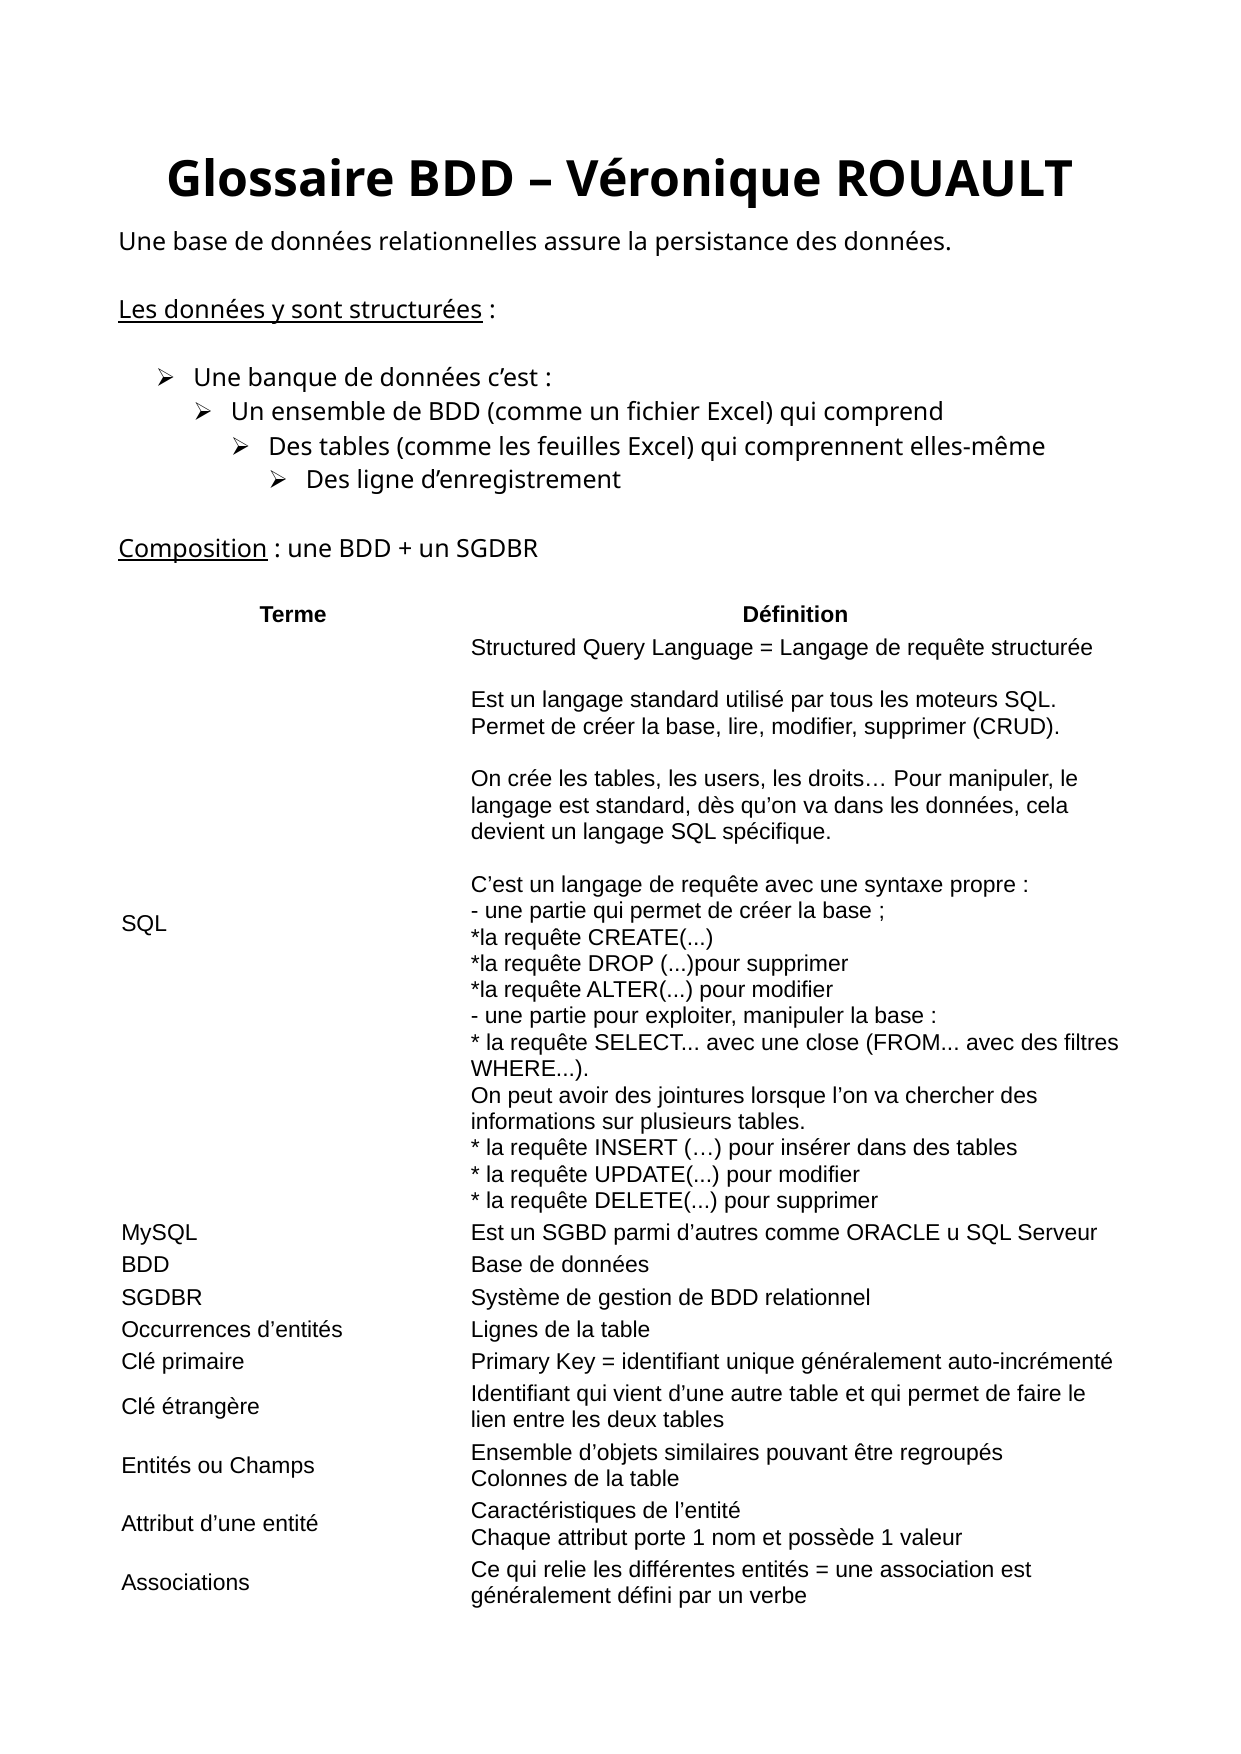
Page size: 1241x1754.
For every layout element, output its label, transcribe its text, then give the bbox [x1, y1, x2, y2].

table_cell Primary Key = identifiant unique généralement auto-incrémenté [468, 1345, 1123, 1377]
table_cell Clé primaire [118, 1345, 468, 1377]
table_cell Occurrences d’entités [118, 1313, 468, 1345]
table_cell Base de données [468, 1249, 1123, 1281]
table_cell Caractéristiques de l’entité Chaque attribut porte 1 nom et possède 1 valeur [468, 1494, 1123, 1553]
table_cell Ensemble d’objets similaires pouvant être regroupés Colonnes de la table [468, 1436, 1123, 1494]
table_cell Lignes de la table [468, 1313, 1123, 1345]
table_cell MySQL [118, 1216, 468, 1248]
table_cell BDD [118, 1249, 468, 1281]
table_cell Ce qui relie les différentes entités = une association est généralement défini par un verbe [468, 1553, 1123, 1611]
table_header Terme [118, 599, 468, 631]
subtitle Un ensemble de BDD (comme un fichier Excel) qui comprend [193, 394, 1122, 428]
subtitle Composition : une BDD + un SGDBR [118, 530, 1122, 564]
subtitle Des ligne d’enregistrement [268, 462, 1122, 496]
table_cell Est un SGBD parmi d’autres comme ORACLE u SQL Serveur [468, 1216, 1123, 1248]
table_cell Clé étrangère [118, 1377, 468, 1436]
subtitle Une banque de données c’est : [156, 360, 1122, 394]
subtitle Des tables (comme les feuilles Excel) qui comprennent elles-même [231, 428, 1122, 462]
table_cell SQL [118, 631, 468, 1216]
subtitle Glossaire BDD – Véronique ROUAULT [118, 143, 1122, 211]
table_cell Attribut d’une entité [118, 1494, 468, 1553]
subtitle Les données y sont structurées : [118, 292, 1122, 326]
table_cell Système de gestion de BDD relationnel [468, 1281, 1123, 1313]
table_cell Entités ou Champs [118, 1436, 468, 1494]
table_cell Structured Query Language = Langage de requête structurée Est un langage standard utilisé par tous les moteurs SQL. Permet de créer la base, lire, modifier, supprimer (CRUD). On crée les tables, les users, les droits… Pour manipuler, le langage est standard, dès qu’on va dans les données, cela devient un langage SQL spécifique. C’est un langage de requête avec une syntaxe propre : - une partie qui permet de créer la base ; *la requête CREATE(...) *la requête DROP (...)pour supprimer *la requête ALTER(...) pour modifier - une partie pour exploiter, manipuler la base : * la requête SELECT... avec une close (FROM... avec des filtres WHERE...). On peut avoir des jointures lorsque l’on va chercher des informations sur plusieurs tables. * la requête INSERT (…) pour insérer dans des tables * la requête UPDATE(...) pour modifier * la requête DELETE(...) pour supprimer [468, 631, 1123, 1216]
table_cell Identifiant qui vient d’une autre table et qui permet de faire le lien entre les deux tables [468, 1377, 1123, 1436]
table_cell Associations [118, 1553, 468, 1611]
table_cell SGDBR [118, 1281, 468, 1313]
table_header Définition [468, 599, 1123, 631]
subtitle Une base de données relationnelles assure la persistance des données. [118, 224, 1122, 258]
